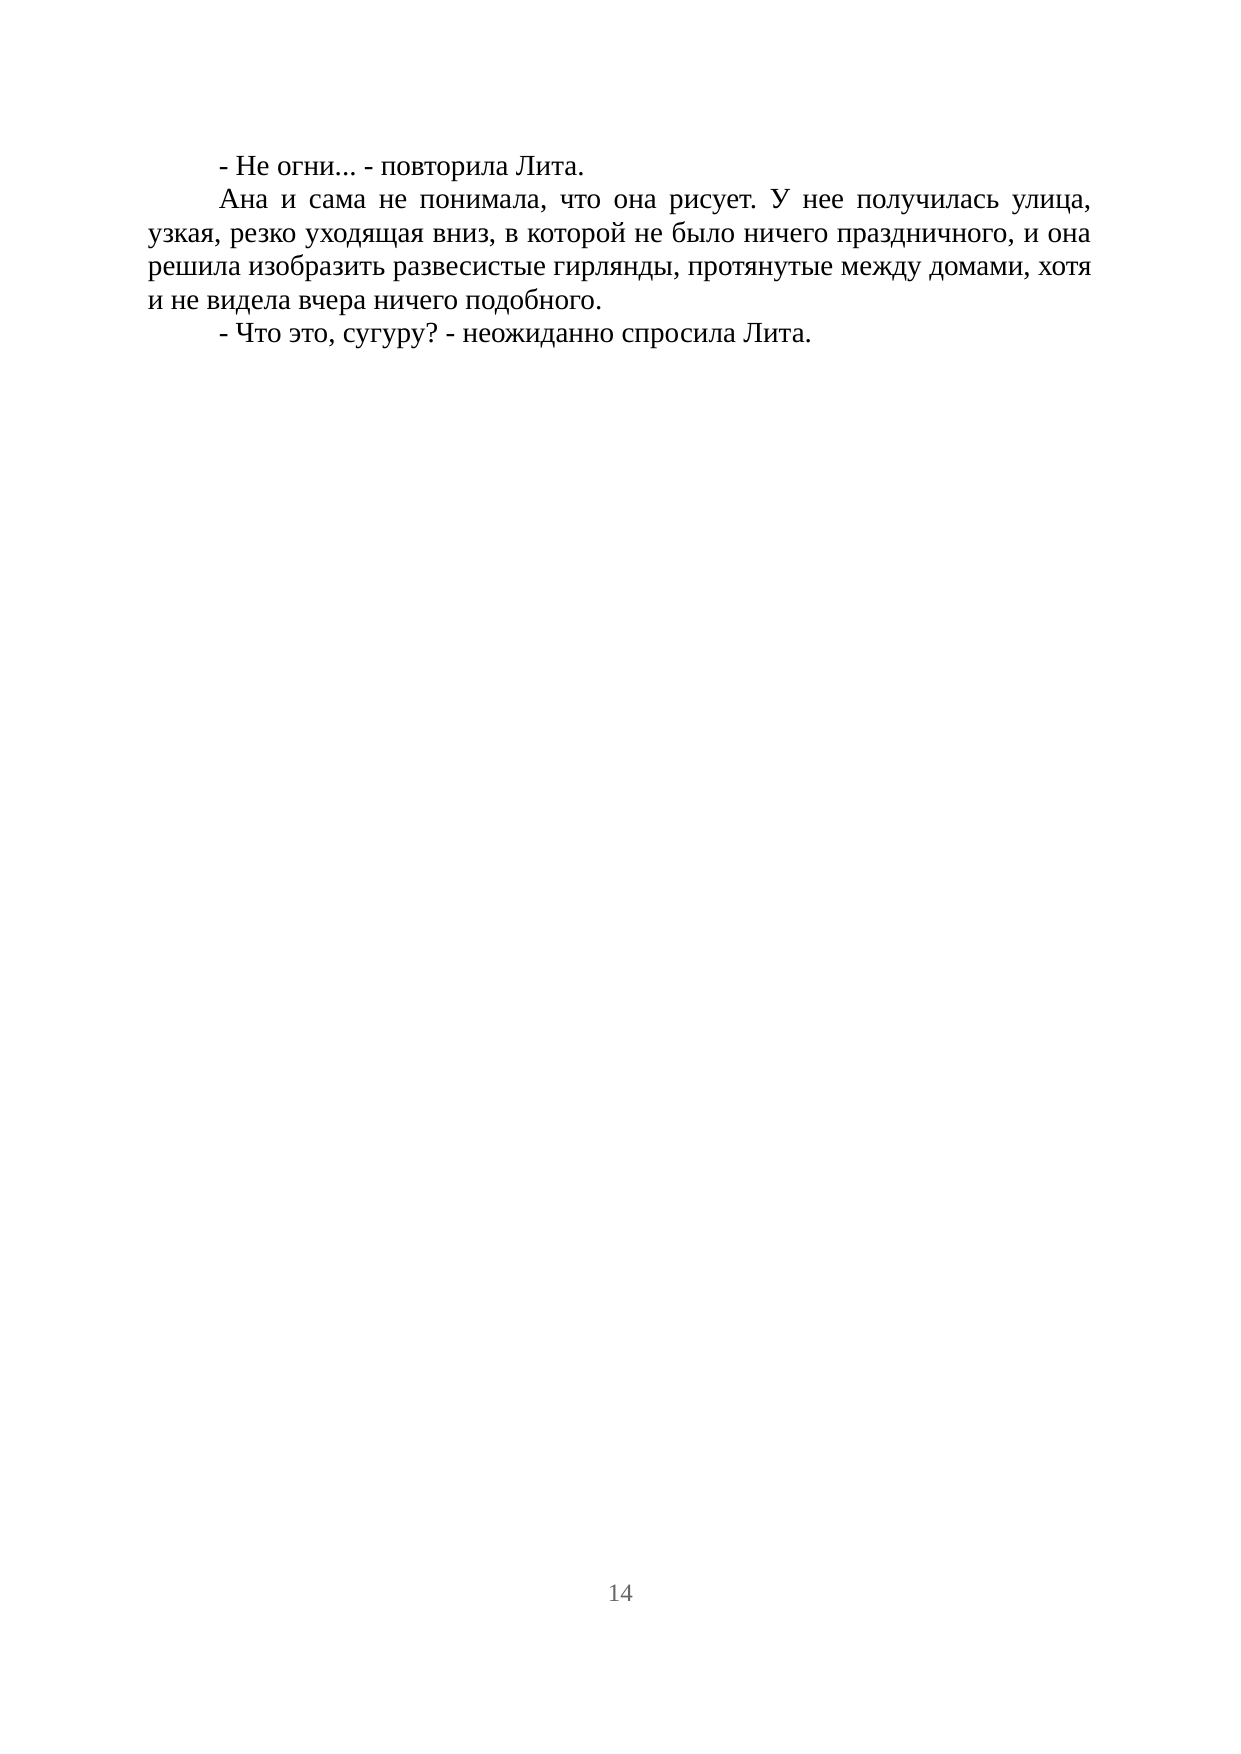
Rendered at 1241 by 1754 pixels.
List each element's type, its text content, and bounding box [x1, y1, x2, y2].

text - Что это, сугуру? - неожиданно спросила Лита. [148, 315, 1093, 349]
text - Не огни... - повторила Лита. [148, 148, 1093, 181]
text Ана и сама не понимала, что она рисует. У нее получилась улица, узкая, резко уходящая вниз, в которой не было ничего праздничного, и она решила изобразить развесистые гирлянды, протянутые между домами, хотя и не видела вчера ничего подобного. [148, 181, 1093, 315]
